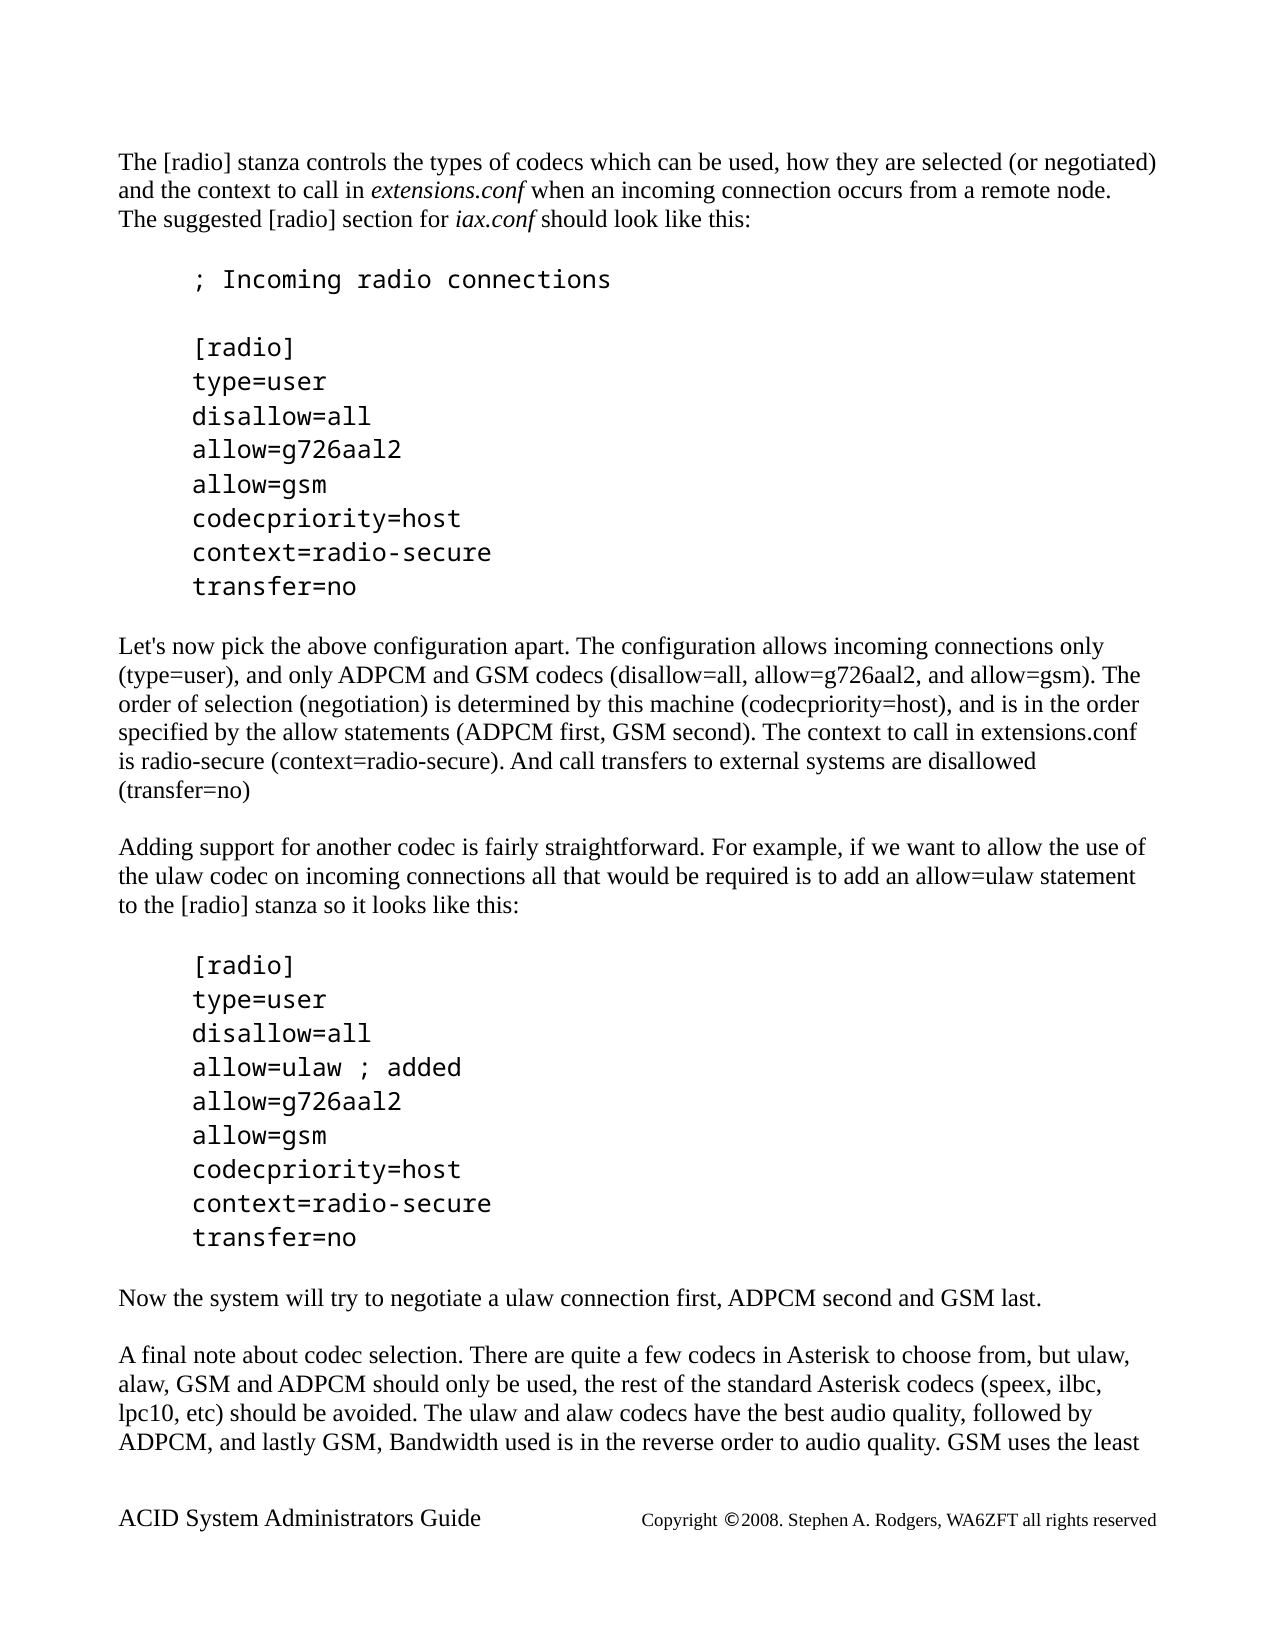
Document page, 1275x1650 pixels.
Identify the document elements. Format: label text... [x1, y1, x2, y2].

text allow=gsm [192, 1118, 1157, 1152]
text type=user [192, 982, 1157, 1016]
text Adding support for another codec is fairly straightforward. For example, if we want to allow the use of the ulaw codec on incoming connections all that would be required is to add an allow=ulaw statement to the [radio] stanza so it looks like this: [118, 832, 1157, 919]
text transfer=no [192, 568, 1157, 602]
text allow=g726aal2 [192, 432, 1157, 466]
text The [radio] stanza controls the types of codecs which can be used, how they are selected (or negotiated) and the context to call in extensions.conf when an incoming connection occurs from a remote node. [118, 147, 1157, 204]
text transfer=no [192, 1220, 1157, 1254]
text allow=g726aal2 [192, 1084, 1157, 1118]
text context=radio-secure [192, 534, 1157, 568]
text [radio] [192, 330, 1157, 364]
text The suggested [radio] section for iax.conf should look like this: [118, 204, 1157, 233]
text codecpriority=host [192, 1152, 1157, 1186]
text A final note about codec selection. There are quite a few codecs in Asterisk to choose from, but ulaw, alaw, GSM and ADPCM should only be used, the rest of the standard Asterisk codecs (speex, ilbc, lpc10, etc) should be avoided. The ulaw and alaw codecs have the best audio quality, followed by ADPCM, and lastly GSM, Bandwidth used is in the reverse order to audio quality. GSM uses the least [118, 1340, 1157, 1455]
text disallow=all [192, 1016, 1157, 1050]
text ; Incoming radio connections [192, 262, 1157, 296]
text Now the system will try to negotiate a ulaw connection first, ADPCM second and GSM last. [118, 1283, 1157, 1312]
text Let's now pick the above configuration apart. The configuration allows incoming connections only (type=user), and only ADPCM and GSM codecs (disallow=all, allow=g726aal2, and allow=gsm). The order of selection (negotiation) is determined by this machine (codecpriority=host), and is in the order specified by the allow statements (ADPCM first, GSM second). The context to call in extensions.conf is radio-secure (context=radio-secure). And call transfers to external systems are disallowed (transfer=no) [118, 631, 1157, 804]
text [radio] [192, 947, 1157, 982]
text disallow=all [192, 398, 1157, 432]
text context=radio-secure [192, 1186, 1157, 1220]
text allow=ulaw ; added [192, 1050, 1157, 1084]
text codecpriority=host [192, 500, 1157, 534]
text type=user [192, 364, 1157, 398]
text allow=gsm [192, 466, 1157, 500]
